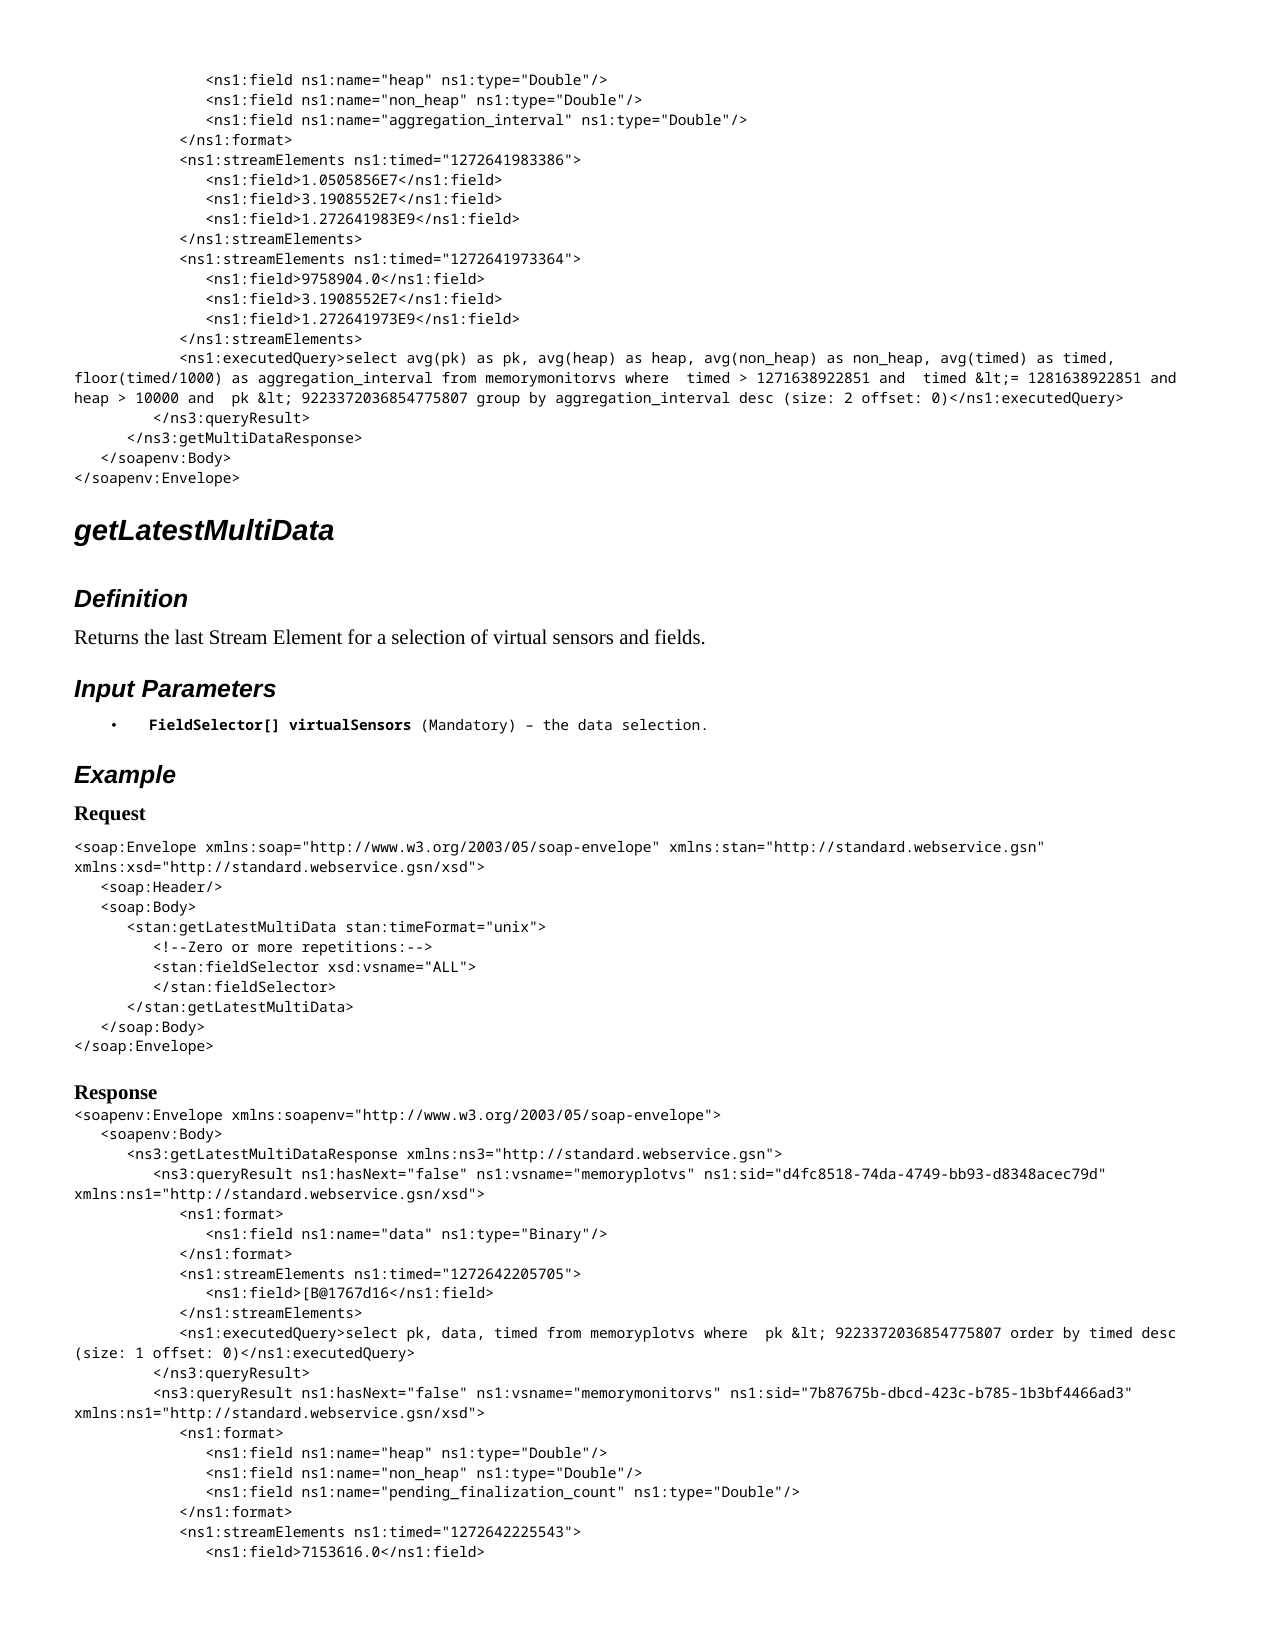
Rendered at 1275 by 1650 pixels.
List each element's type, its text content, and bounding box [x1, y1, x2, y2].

text <ns1:streamElements ns1:timed="1272641983386"> [74, 149, 1207, 169]
text <ns1:field>7153616.0</ns1:field> [74, 1542, 1207, 1562]
subtitle Definition [74, 584, 1207, 612]
text </soapenv:Envelope> [74, 468, 1207, 488]
text </ns3:getMultiDataResponse> [74, 428, 1207, 448]
text </soap:Body> [74, 1016, 1207, 1036]
text <ns1:field>[B@1767d16</ns1:field> [74, 1283, 1207, 1303]
text </ns1:format> [74, 1502, 1207, 1522]
text </soap:Envelope> [74, 1036, 1207, 1056]
text </ns1:streamElements> [74, 1303, 1207, 1323]
text Returns the last Stream Element for a selection of virtual sensors and fields. [74, 625, 1207, 649]
text </ns3:queryResult> [74, 408, 1207, 428]
text </stan:getLatestMultiData> [74, 996, 1207, 1016]
text <ns1:field>1.0505856E7</ns1:field> [74, 169, 1207, 189]
text <ns1:field>1.272641973E9</ns1:field> [74, 308, 1207, 328]
text </ns1:streamElements> [74, 229, 1207, 249]
text Request [74, 801, 1207, 825]
text <ns1:field ns1:name="data" ns1:type="Binary"/> [74, 1224, 1207, 1243]
subtitle Input Parameters [74, 674, 1207, 702]
text <soap:Body> [74, 897, 1207, 917]
text </soapenv:Body> [74, 448, 1207, 468]
text <ns1:streamElements ns1:timed="1272642225543"> [74, 1522, 1207, 1542]
text <soapenv:Body> [74, 1124, 1207, 1144]
list FieldSelector[] virtualSensors (Mandatory) – the data selection. [111, 715, 1207, 735]
text <ns1:field>3.1908552E7</ns1:field> [74, 189, 1207, 209]
text <stan:getLatestMultiData stan:timeFormat="unix"> [74, 917, 1207, 937]
text Response [74, 1080, 1207, 1104]
text <ns1:field ns1:name="non_heap" ns1:type="Double"/> [74, 90, 1207, 109]
text <ns1:executedQuery>select pk, data, timed from memoryplotvs where pk &lt; 9223372036854775807 order by timed desc (size: 1 offset: 0)</ns1:executedQuery> [74, 1323, 1207, 1363]
text <ns3:getLatestMultiDataResponse xmlns:ns3="http://standard.webservice.gsn"> [74, 1144, 1207, 1164]
text <!--Zero or more repetitions:--> [74, 937, 1207, 957]
text <ns1:streamElements ns1:timed="1272642205705"> [74, 1263, 1207, 1283]
text <ns1:field>9758904.0</ns1:field> [74, 269, 1207, 289]
text <ns1:field>1.272641983E9</ns1:field> [74, 209, 1207, 229]
subtitle Example [74, 760, 1207, 788]
text </ns1:streamElements> [74, 328, 1207, 348]
text <ns3:queryResult ns1:hasNext="false" ns1:vsname="memoryplotvs" ns1:sid="d4fc8518-74da-4749-bb93-d8348acec79d" xmlns:ns1="http://standard.webservice.gsn/xsd"> [74, 1164, 1207, 1204]
text <ns1:field ns1:name="aggregation_interval" ns1:type="Double"/> [74, 109, 1207, 129]
text <ns1:field>3.1908552E7</ns1:field> [74, 289, 1207, 308]
text <ns1:format> [74, 1204, 1207, 1224]
text <soapenv:Envelope xmlns:soapenv="http://www.w3.org/2003/05/soap-envelope"> [74, 1104, 1207, 1124]
text </stan:fieldSelector> [74, 977, 1207, 996]
subtitle getLatestMultiData [74, 513, 1207, 546]
text <soap:Envelope xmlns:soap="http://www.w3.org/2003/05/soap-envelope" xmlns:stan="http://standard.webservice.gsn" xmlns:xsd="http://standard.webservice.gsn/xsd"> [74, 837, 1207, 877]
text <ns1:field ns1:name="heap" ns1:type="Double"/> [74, 1442, 1207, 1462]
text </ns1:format> [74, 1243, 1207, 1263]
text <ns1:field ns1:name="non_heap" ns1:type="Double"/> [74, 1462, 1207, 1482]
text <soap:Header/> [74, 877, 1207, 897]
text <ns1:field ns1:name="pending_finalization_count" ns1:type="Double"/> [74, 1482, 1207, 1502]
text <ns1:field ns1:name="heap" ns1:type="Double"/> [74, 70, 1207, 90]
text <ns1:format> [74, 1423, 1207, 1442]
text </ns3:queryResult> [74, 1363, 1207, 1383]
text <stan:fieldSelector xsd:vsname="ALL"> [74, 957, 1207, 977]
text </ns1:format> [74, 129, 1207, 149]
text <ns1:streamElements ns1:timed="1272641973364"> [74, 249, 1207, 269]
text <ns3:queryResult ns1:hasNext="false" ns1:vsname="memorymonitorvs" ns1:sid="7b87675b-dbcd-423c-b785-1b3bf4466ad3" xmlns:ns1="http://standard.webservice.gsn/xsd"> [74, 1383, 1207, 1423]
text <ns1:executedQuery>select avg(pk) as pk, avg(heap) as heap, avg(non_heap) as non_heap, avg(timed) as timed, floor(timed/1000) as aggregation_interval from memorymonitorvs where timed > 1271638922851 and timed &lt;= 1281638922851 and heap > 10000 and pk &lt; 9223372036854775807 group by aggregation_interval desc (size: 2 offset: 0)</ns1:executedQuery> [74, 348, 1207, 408]
